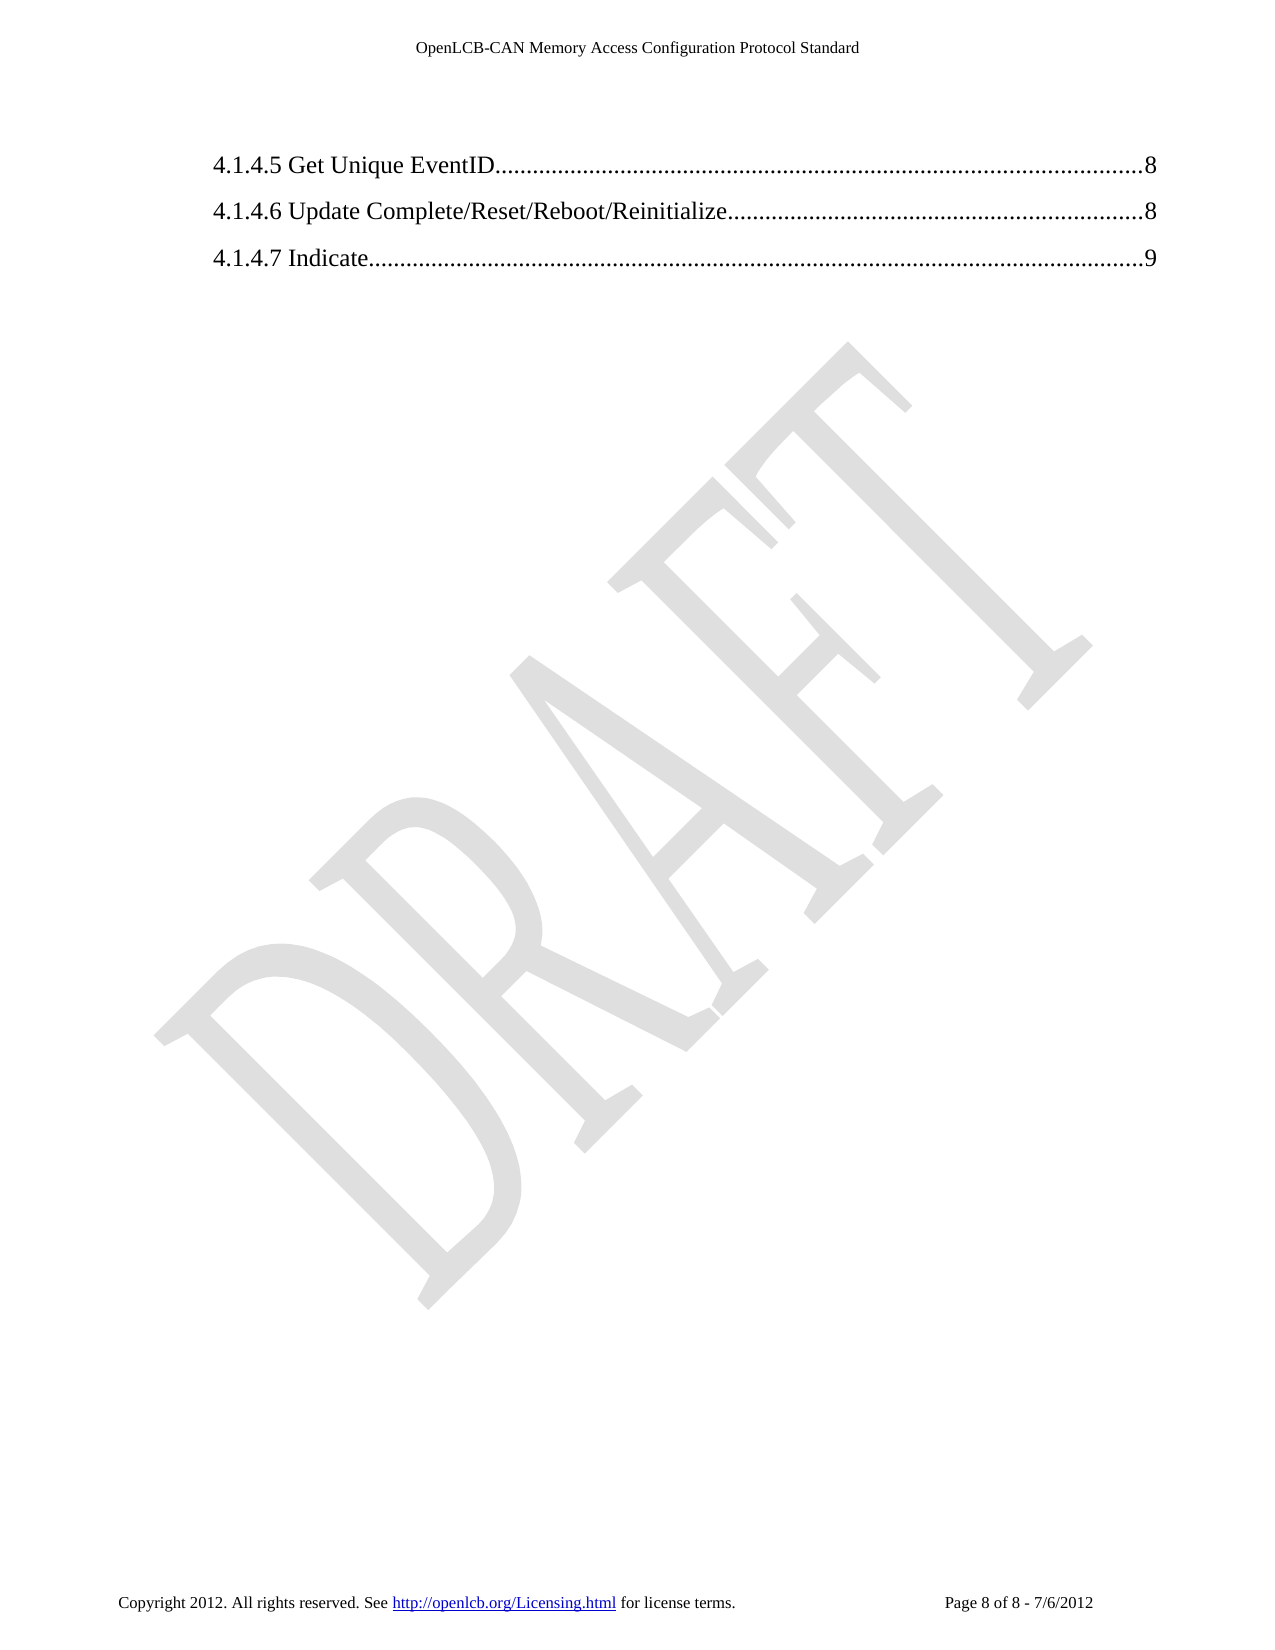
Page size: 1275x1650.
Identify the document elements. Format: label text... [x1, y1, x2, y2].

text 4.1.4.7 Indicate 9 [207, 243, 1157, 272]
text 4.1.4.6 Update Complete/Reset/Reboot/Reinitialize 8 [207, 196, 1157, 225]
text 4.1.4.5 Get Unique EventID 8 [207, 150, 1157, 179]
